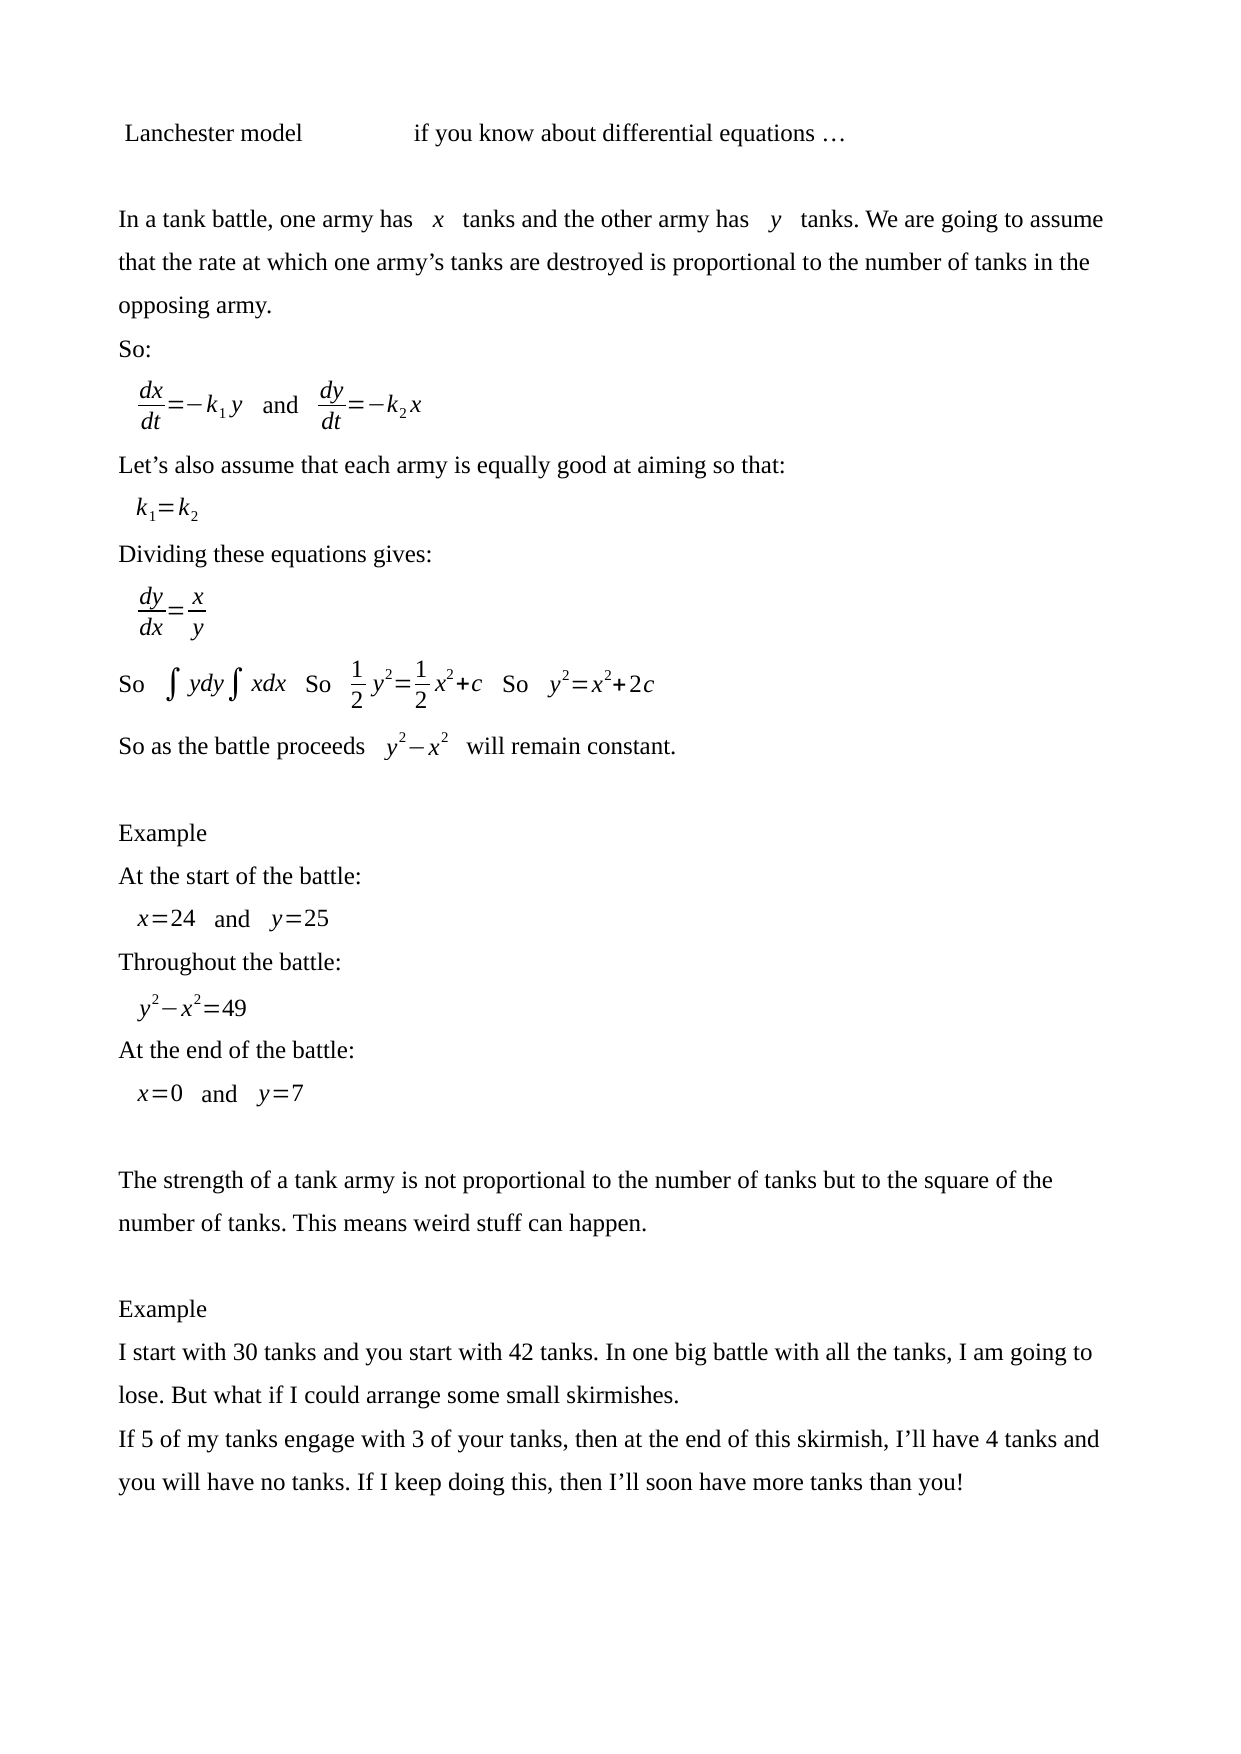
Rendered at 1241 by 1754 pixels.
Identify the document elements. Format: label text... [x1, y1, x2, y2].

text In a tank battle, one army hastanks and the other army hastanks. We are going to assume that the rate at which one army’s tanks are destroyed is proportional to the number of tanks in the opposing army. [118, 204, 1122, 319]
text Let’s also assume that each army is equally good at aiming so that: [118, 450, 1122, 479]
text The strength of a tank army is not proportional to the number of tanks but to the square of the number of tanks. This means weird stuff can happen. [118, 1165, 1122, 1237]
text So as the battle proceedswill remain constant. [118, 729, 1122, 760]
text Lanchester model if you know about differential equations … [118, 118, 1122, 147]
text At the start of the battle: [118, 861, 1122, 889]
text and [118, 377, 1122, 436]
text I start with 30 tanks and you start with 42 tanks. In one big battle with all the tanks, I am going to lose. But what if I could arrange some small skirmishes. [118, 1337, 1122, 1409]
text If 5 of my tanks engage with 3 of your tanks, then at the end of this skirmish, I’ll have 4 tanks and you will have no tanks. If I keep doing this, then I’ll soon have more tanks than you! [118, 1424, 1122, 1496]
text So: [118, 334, 1122, 362]
text Dividing these equations gives: [118, 539, 1122, 568]
text and [118, 1079, 1122, 1107]
text SoSoSo [118, 656, 1122, 714]
text Example [118, 818, 1122, 846]
text and [118, 904, 1122, 933]
text At the end of the battle: [118, 1036, 1122, 1064]
text Throughout the battle: [118, 947, 1122, 976]
text Example [118, 1294, 1122, 1323]
